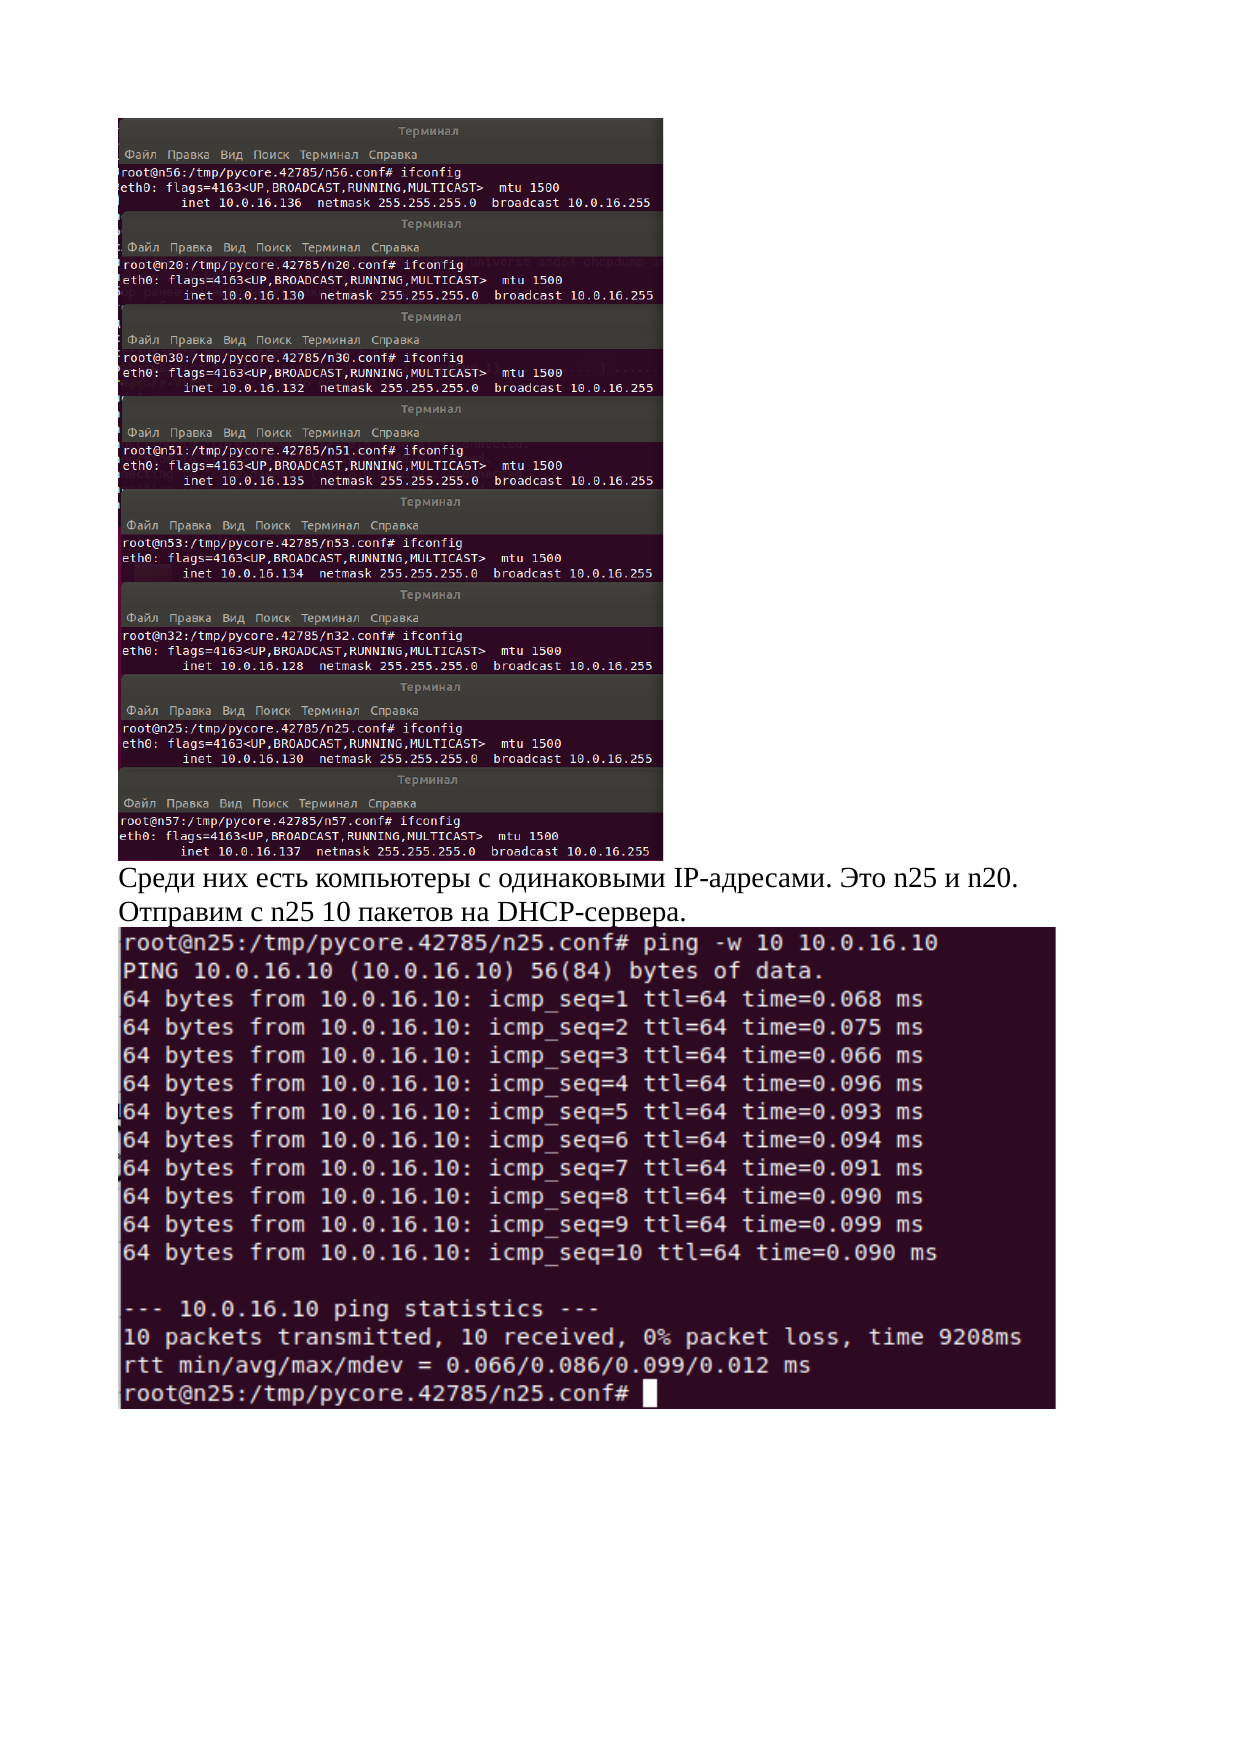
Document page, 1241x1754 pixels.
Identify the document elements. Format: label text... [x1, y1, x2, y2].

text Среди них есть компьютеры с одинаковыми IP-адресами. Это n25 и n20. [118, 860, 1122, 894]
text Отправим c n25 10 пакетов на DHCP-сервера. [118, 894, 1122, 927]
